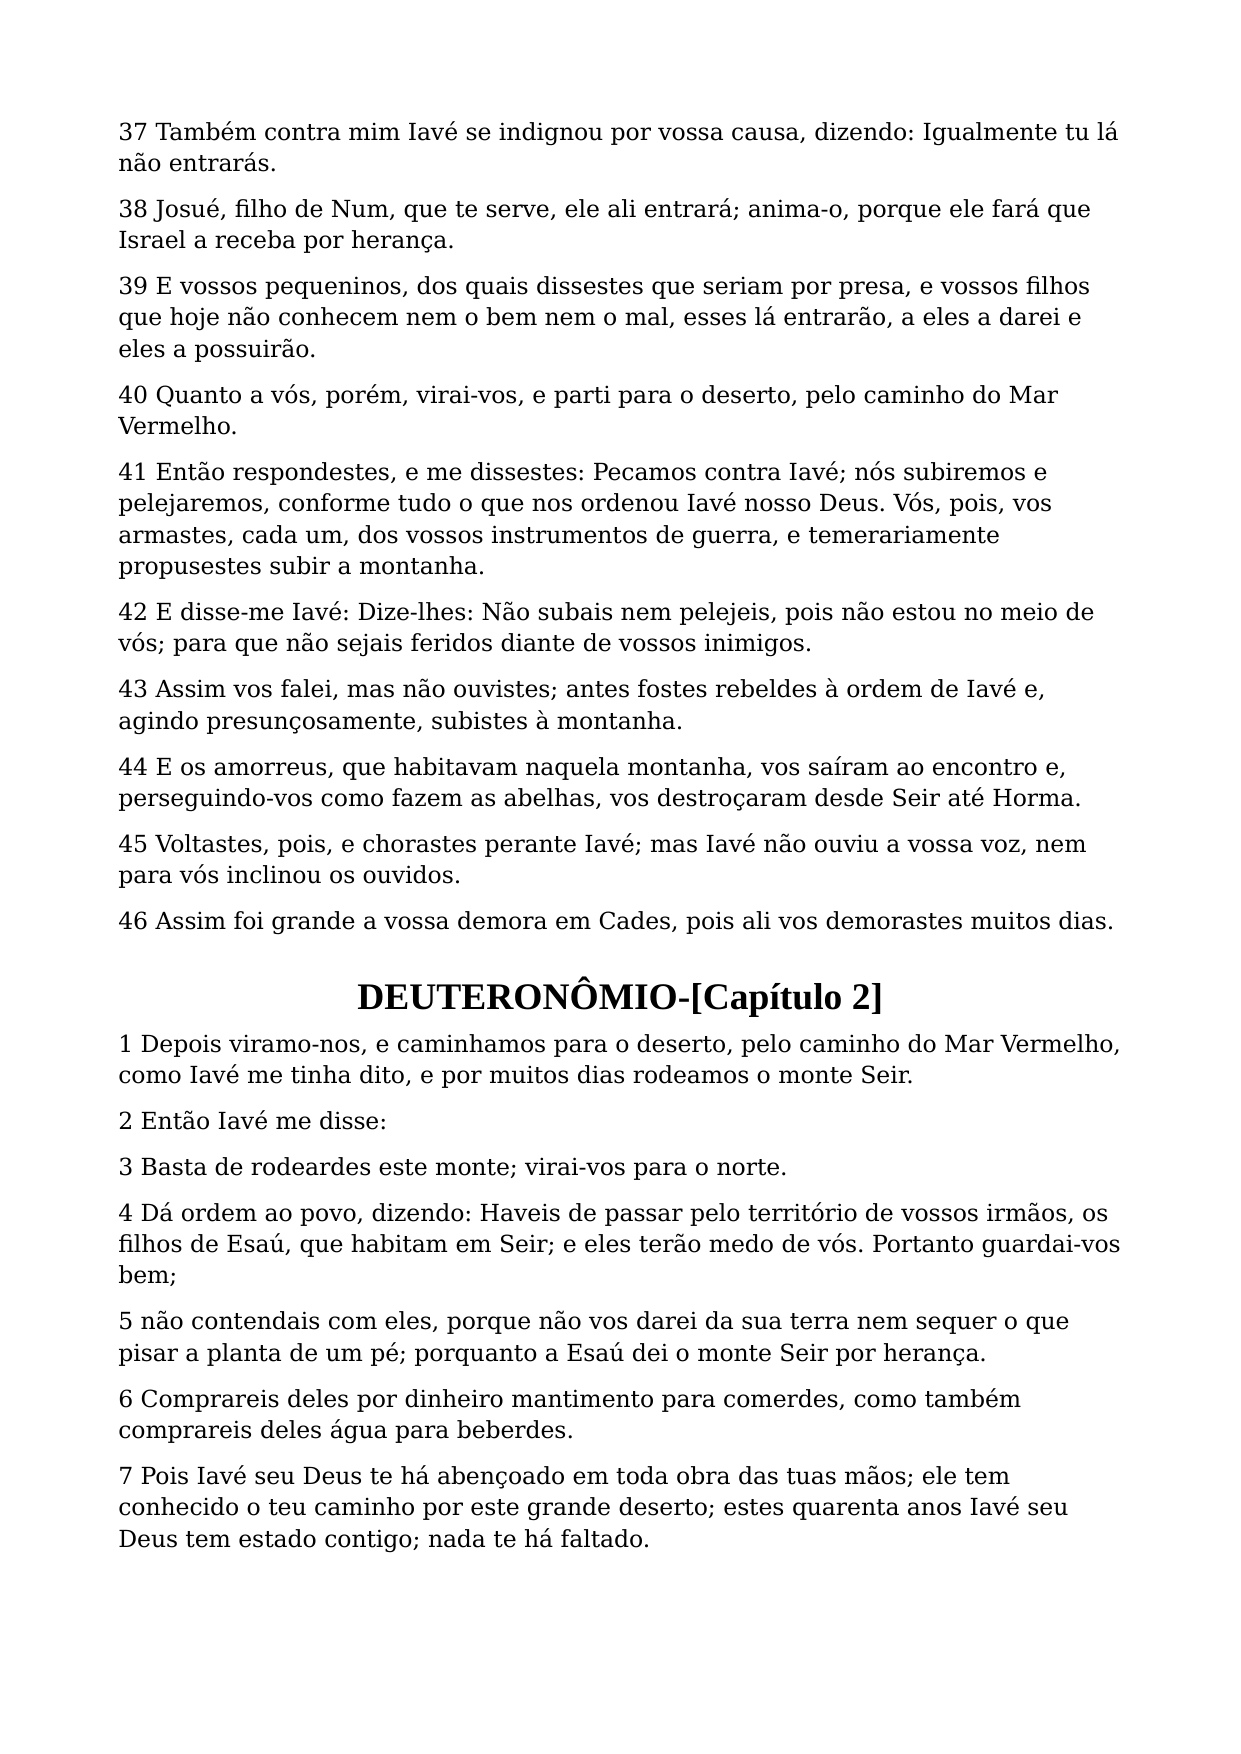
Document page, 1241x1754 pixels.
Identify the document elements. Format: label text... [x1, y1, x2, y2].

subtitle DEUTERONÔMIO-[Capítulo 2] [118, 974, 1122, 1018]
text 1 Depois viramo-nos, e caminhamos para o deserto, pelo caminho do Mar Vermelho, como Iavé me tinha dito, e por muitos dias rodeamos o monte Seir. [118, 1030, 1122, 1089]
text 7 Pois Iavé seu Deus te há abençoado em toda obra das tuas mãos; ele tem conhecido o teu caminho por este grande deserto; estes quarenta anos Iavé seu Deus tem estado contigo; nada te há faltado. [118, 1463, 1122, 1553]
text 38 Josué, filho de Num, que te serve, ele ali entrará; anima-o, porque ele fará que Israel a receba por herança. [118, 195, 1122, 254]
text 5 não contendais com eles, porque não vos darei da sua terra nem sequer o que pisar a planta de um pé; porquanto a Esaú dei o monte Seir por herança. [118, 1308, 1122, 1367]
text 3 Basta de rodeardes este monte; virai-vos para o norte. [118, 1153, 1122, 1181]
text 6 Comprareis deles por dinheiro mantimento para comerdes, como também comprareis deles água para beberdes. [118, 1385, 1122, 1444]
text 43 Assim vos falei, mas não ouvistes; antes fostes rebeldes à ordem de Iavé e, agindo presunçosamente, subistes à montanha. [118, 676, 1122, 734]
text 40 Quanto a vós, porém, virai-vos, e parti para o deserto, pelo caminho do Mar Vermelho. [118, 381, 1122, 440]
text 4 Dá ordem ao povo, dizendo: Haveis de passar pelo território de vossos irmãos, os filhos de Esaú, que habitam em Seir; e eles terão medo de vós. Portanto guardai-vos bem; [118, 1199, 1122, 1289]
text 46 Assim foi grande a vossa demora em Cades, pois ali vos demorastes muitos dias. [118, 908, 1122, 935]
text 41 Então respondestes, e me dissestes: Pecamos contra Iavé; nós subiremos e pelejaremos, conforme tudo o que nos ordenou Iavé nosso Deus. Vós, pois, vos armastes, cada um, dos vossos instrumentos de guerra, e temerariamente propusestes subir a montanha. [118, 459, 1122, 580]
text 45 Voltastes, pois, e chorastes perante Iavé; mas Iavé não ouviu a vossa voz, nem para vós inclinou os ouvidos. [118, 831, 1122, 889]
text 37 Também contra mim Iavé se indignou por vossa causa, dizendo: Igualmente tu lá não entrarás. [118, 118, 1122, 177]
text 39 E vossos pequeninos, dos quais dissestes que seriam por presa, e vossos filhos que hoje não conhecem nem o bem nem o mal, esses lá entrarão, a eles a darei e eles a possuirão. [118, 273, 1122, 363]
text 44 E os amorreus, que habitavam naquela montanha, vos saíram ao encontro e, perseguindo-vos como fazem as abelhas, vos destroçaram desde Seir até Horma. [118, 753, 1122, 812]
text 2 Então Iavé me disse: [118, 1107, 1122, 1135]
text 42 E disse-me Iavé: Dize-lhes: Não subais nem pelejeis, pois não estou no meio de vós; para que não sejais feridos diante de vossos inimigos. [118, 599, 1122, 657]
